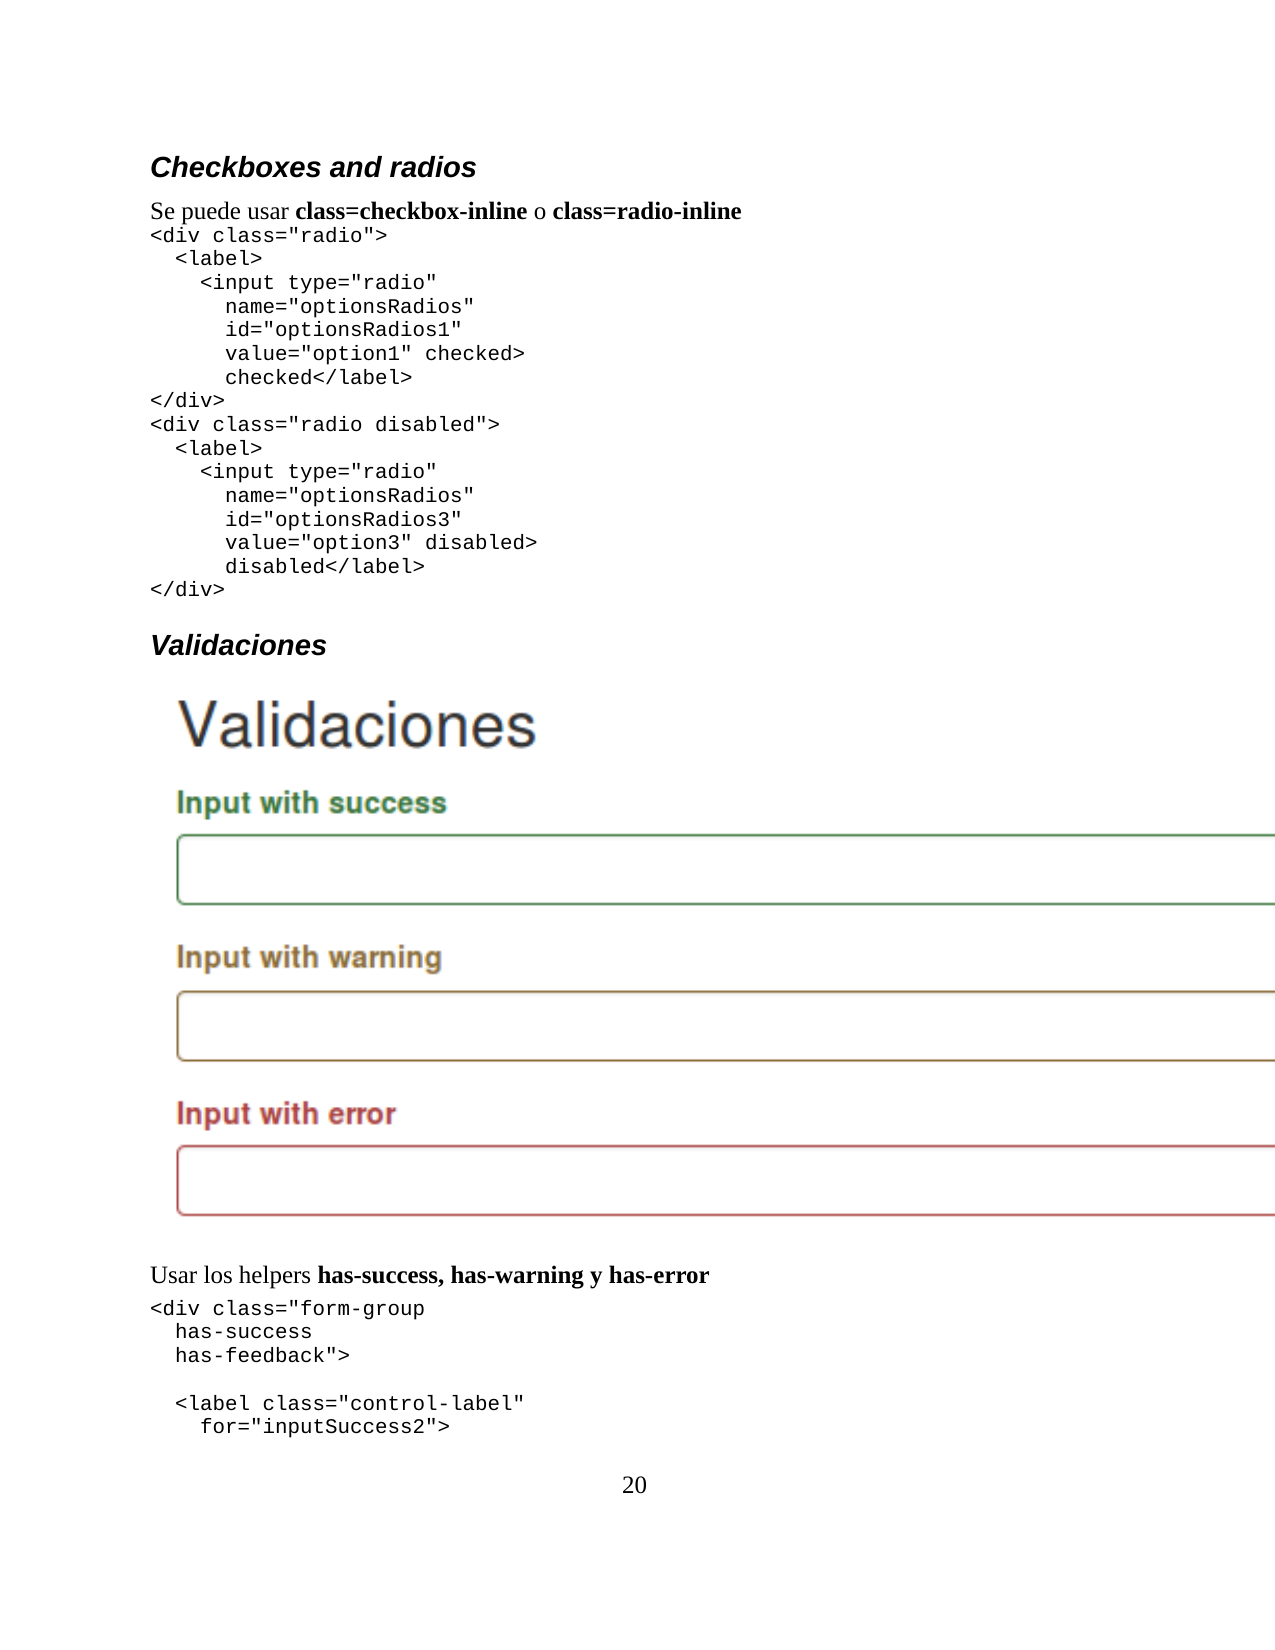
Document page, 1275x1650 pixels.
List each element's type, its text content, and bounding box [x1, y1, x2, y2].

text </div> [150, 390, 1125, 414]
text <div class="form-group [150, 1298, 1125, 1322]
text has-feedback"> [150, 1345, 1125, 1369]
text has-success [150, 1322, 1125, 1345]
text for="inputSuccess2"> [150, 1416, 1125, 1440]
picture [150, 674, 1275, 1252]
text value="option1" checked> [150, 343, 1125, 367]
text <label> [150, 438, 1125, 461]
subtitle Validaciones [150, 628, 1125, 662]
text disabled</label> [150, 556, 1125, 579]
text <div class="radio disabled"> [150, 414, 1125, 438]
text id="optionsRadios3" [150, 508, 1125, 532]
text <div class="radio"> [150, 225, 1125, 248]
text checked</label> [150, 367, 1125, 390]
text name="optionsRadios" [150, 485, 1125, 508]
text name="optionsRadios" [150, 296, 1125, 319]
text <label> [150, 248, 1125, 272]
text <input type="radio" [150, 461, 1125, 485]
text <input type="radio" [150, 272, 1125, 296]
text </div> [150, 579, 1125, 603]
text Usar los helpers has-success, has-warning y has-error [150, 1260, 1125, 1289]
subtitle Checkboxes and radios [150, 150, 1125, 183]
text <label class="control-label" [150, 1392, 1125, 1416]
text value="option3" disabled> [150, 532, 1125, 556]
text id="optionsRadios1" [150, 319, 1125, 343]
text Se puede usar class=checkbox-inline o class=radio-inline [150, 196, 1125, 225]
